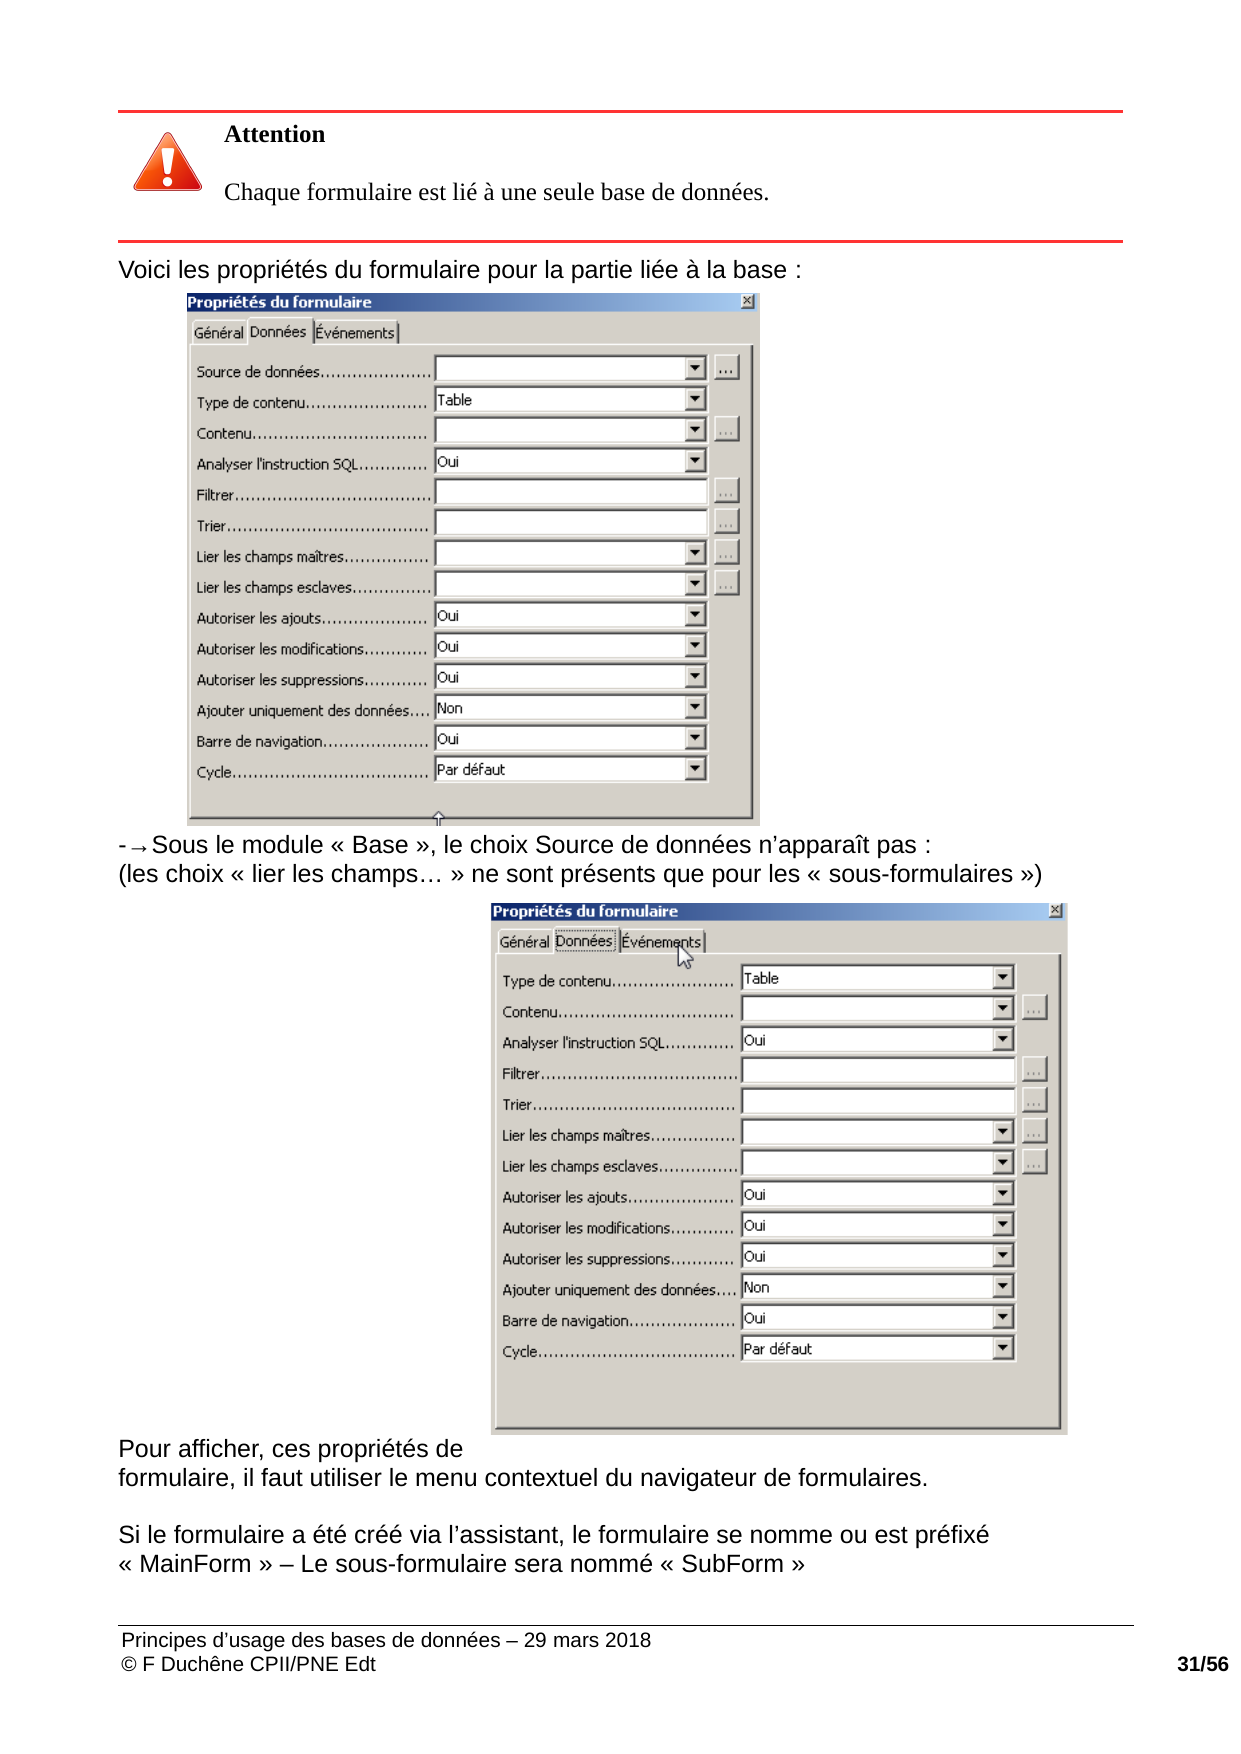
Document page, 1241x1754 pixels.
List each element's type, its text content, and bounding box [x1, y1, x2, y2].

text -→Sous le module « Base », le choix Source de données n’apparaît pas : [118, 830, 1134, 859]
table_header [118, 113, 218, 240]
table_header Attention Chaque formulaire est lié à une seule base de données. [218, 113, 1123, 240]
picture [123, 119, 213, 208]
picture [187, 293, 760, 826]
text (les choix « lier les champs… » ne sont présents que pour les « sous-formulaires ») [118, 859, 1134, 888]
text Pour afficher, ces propriétés de formulaire, il faut utiliser le menu contextuel du navigateur de formulaires. [118, 1434, 1134, 1491]
text Voici les propriétés du formulaire pour la partie liée à la base : [118, 255, 1134, 284]
text Si le formulaire a été créé via l’assistant, le formulaire se nomme ou est préfixé « MainForm » – Le sous-formulaire sera nommé « SubForm » [118, 1520, 1134, 1578]
picture [490, 903, 1068, 1435]
